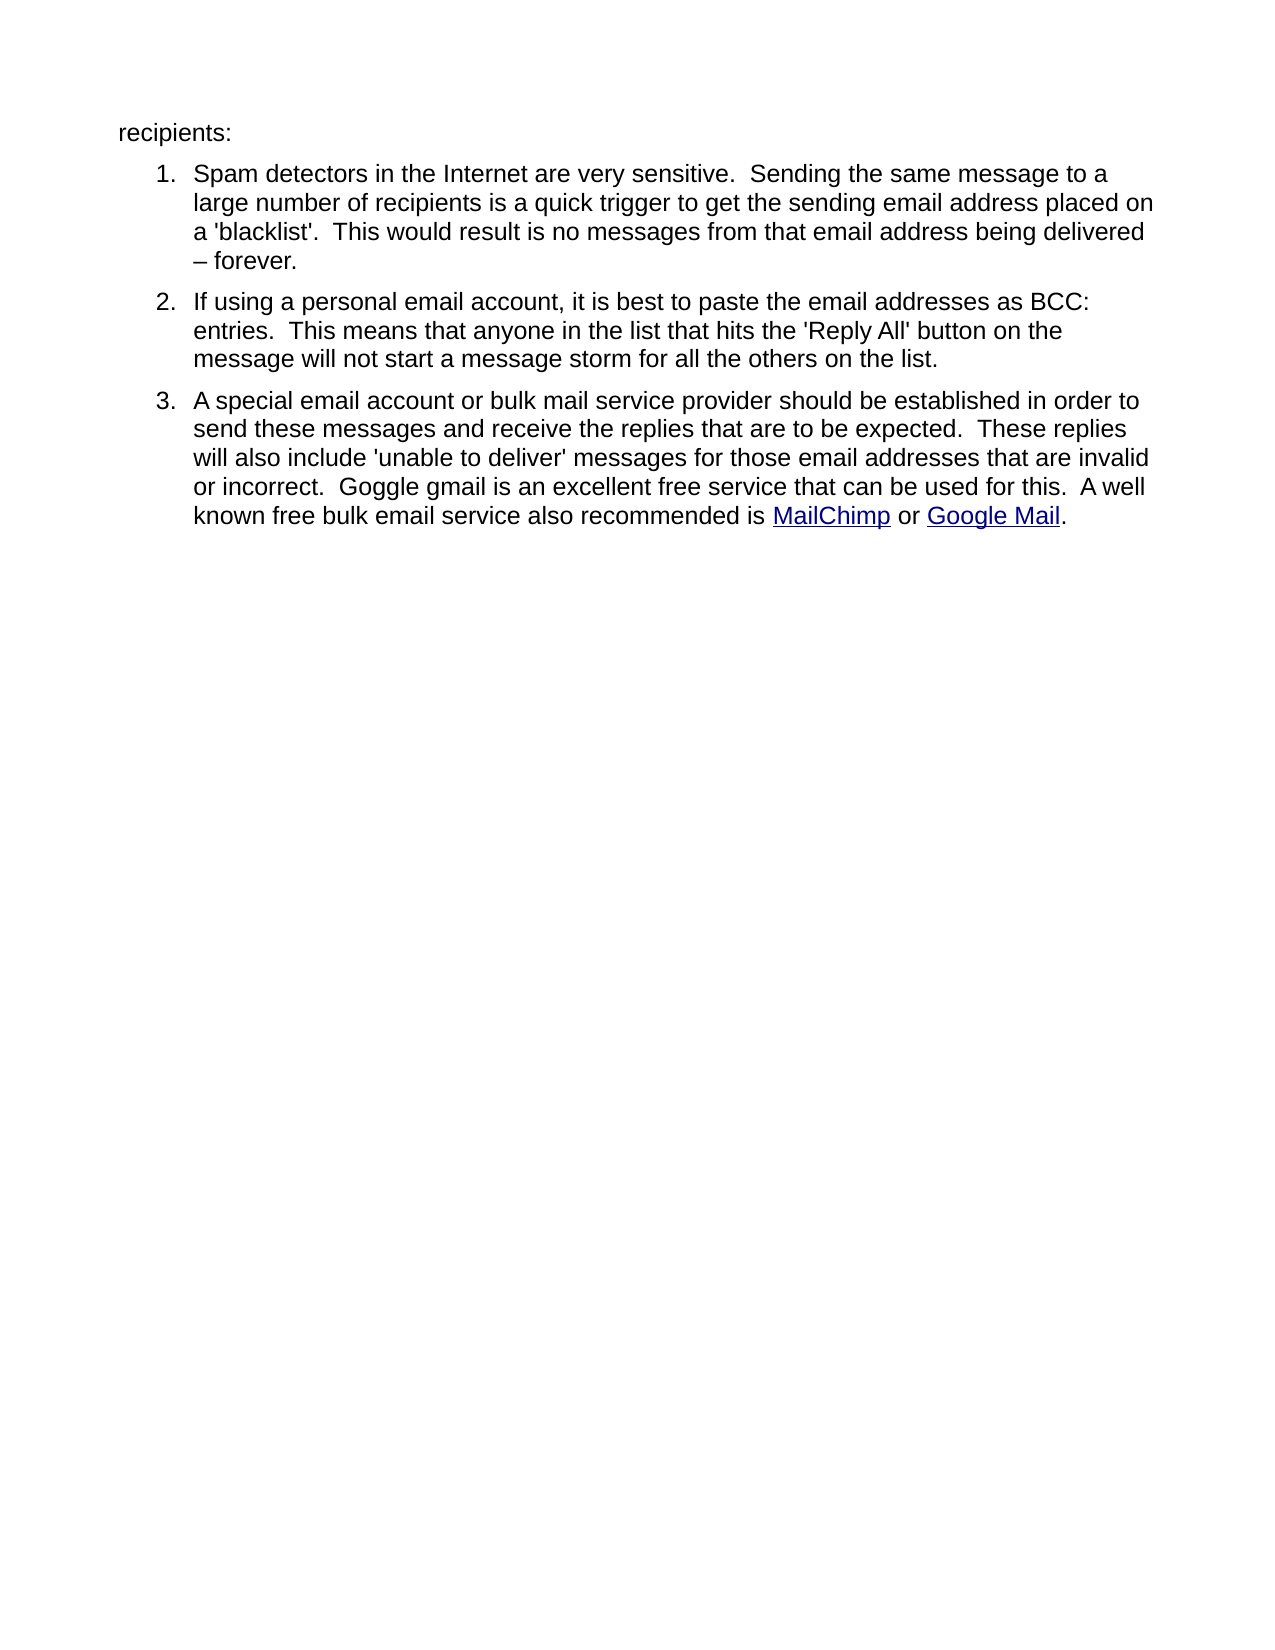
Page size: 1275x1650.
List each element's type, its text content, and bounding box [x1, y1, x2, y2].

list A special email account or bulk mail service provider should be established in order to send these messages and receive the replies that are to be expected. These replies will also include 'unable to deliver' messages for those email addresses that are invalid or incorrect. Goggle gmail is an excellent free service that can be used for this. A well known free bulk email service also recommended is MailChimp or Google Mail. [156, 386, 1157, 529]
list Spam detectors in the Internet are very sensitive. Sending the same message to a large number of recipients is a quick trigger to get the sending email address placed on a 'blacklist'. This would result is no messages from that email address being delivered – forever. [156, 159, 1157, 274]
list If using a personal email account, it is best to paste the email addresses as BCC: entries. This means that anyone in the list that hits the 'Reply All' button on the message will not start a message storm for all the others on the list. [156, 287, 1157, 373]
text recipients: [118, 118, 1157, 147]
